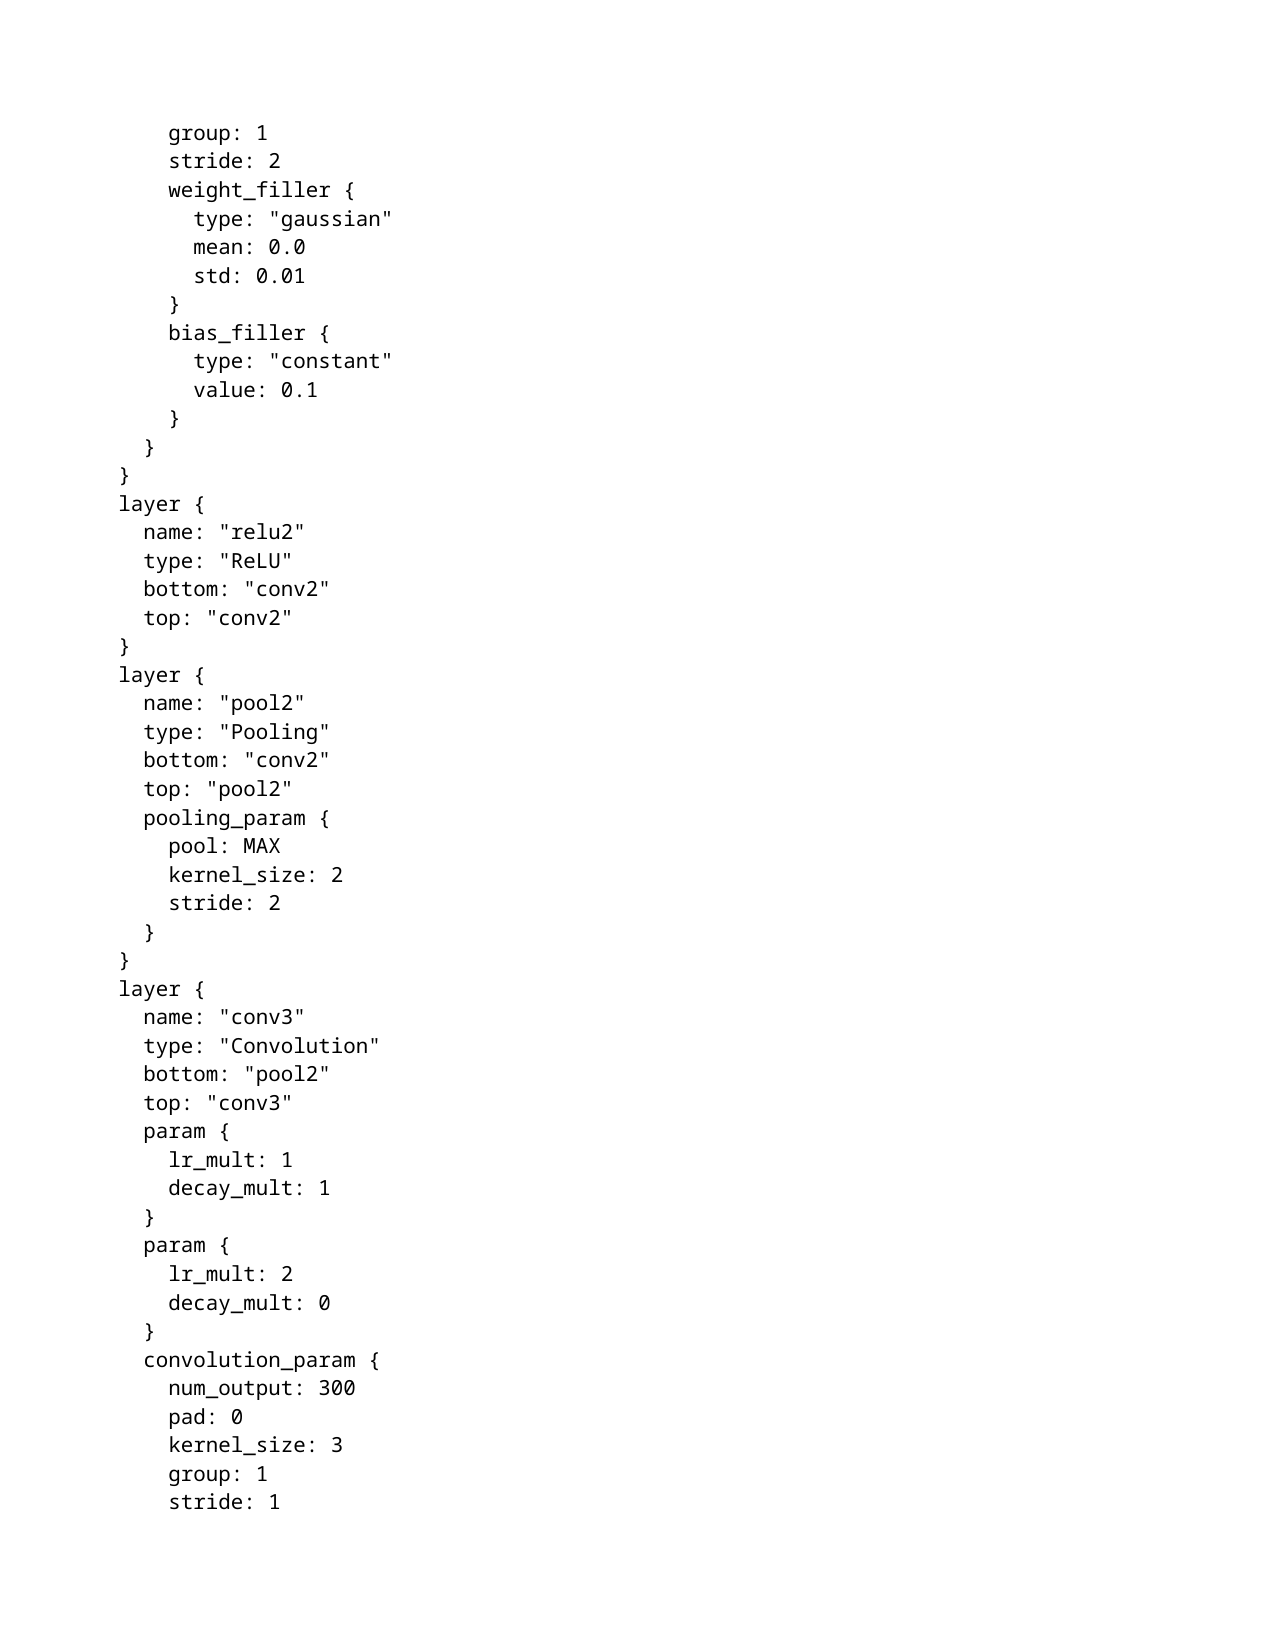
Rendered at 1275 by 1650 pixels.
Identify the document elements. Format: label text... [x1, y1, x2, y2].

text name: "relu2" [118, 517, 1157, 546]
text group: 1 [118, 118, 1157, 147]
text bottom: "pool2" [118, 1059, 1157, 1088]
text } [118, 1202, 1157, 1231]
text type: "Pooling" [118, 717, 1157, 746]
text } [118, 403, 1157, 432]
text group: 1 [118, 1459, 1157, 1487]
text mean: 0.0 [118, 232, 1157, 261]
text lr_mult: 1 [118, 1145, 1157, 1173]
text param { [118, 1116, 1157, 1145]
text type: "gaussian" [118, 204, 1157, 232]
text pooling_param { [118, 803, 1157, 831]
text value: 0.1 [118, 375, 1157, 403]
text pool: MAX [118, 831, 1157, 860]
text } [118, 432, 1157, 461]
text std: 0.01 [118, 261, 1157, 289]
text num_output: 300 [118, 1373, 1157, 1402]
text convolution_param { [118, 1345, 1157, 1373]
text top: "conv2" [118, 603, 1157, 632]
text type: "Convolution" [118, 1031, 1157, 1059]
text } [118, 632, 1157, 660]
text weight_filler { [118, 175, 1157, 204]
text name: "conv3" [118, 1002, 1157, 1031]
text top: "conv3" [118, 1088, 1157, 1116]
text } [118, 945, 1157, 974]
text decay_mult: 0 [118, 1288, 1157, 1316]
text param { [118, 1231, 1157, 1259]
text stride: 2 [118, 147, 1157, 175]
text bottom: "conv2" [118, 746, 1157, 774]
text layer { [118, 974, 1157, 1002]
text layer { [118, 489, 1157, 517]
text lr_mult: 2 [118, 1259, 1157, 1288]
text decay_mult: 1 [118, 1173, 1157, 1202]
text type: "ReLU" [118, 546, 1157, 574]
text } [118, 461, 1157, 489]
text pad: 0 [118, 1402, 1157, 1430]
text layer { [118, 660, 1157, 688]
text } [118, 1316, 1157, 1345]
text bottom: "conv2" [118, 574, 1157, 603]
text type: "constant" [118, 346, 1157, 375]
text name: "pool2" [118, 688, 1157, 717]
text bias_filler { [118, 318, 1157, 346]
text kernel_size: 2 [118, 860, 1157, 888]
text } [118, 289, 1157, 318]
text top: "pool2" [118, 774, 1157, 803]
text stride: 2 [118, 888, 1157, 917]
text } [118, 917, 1157, 945]
text kernel_size: 3 [118, 1430, 1157, 1459]
text stride: 1 [118, 1487, 1157, 1516]
